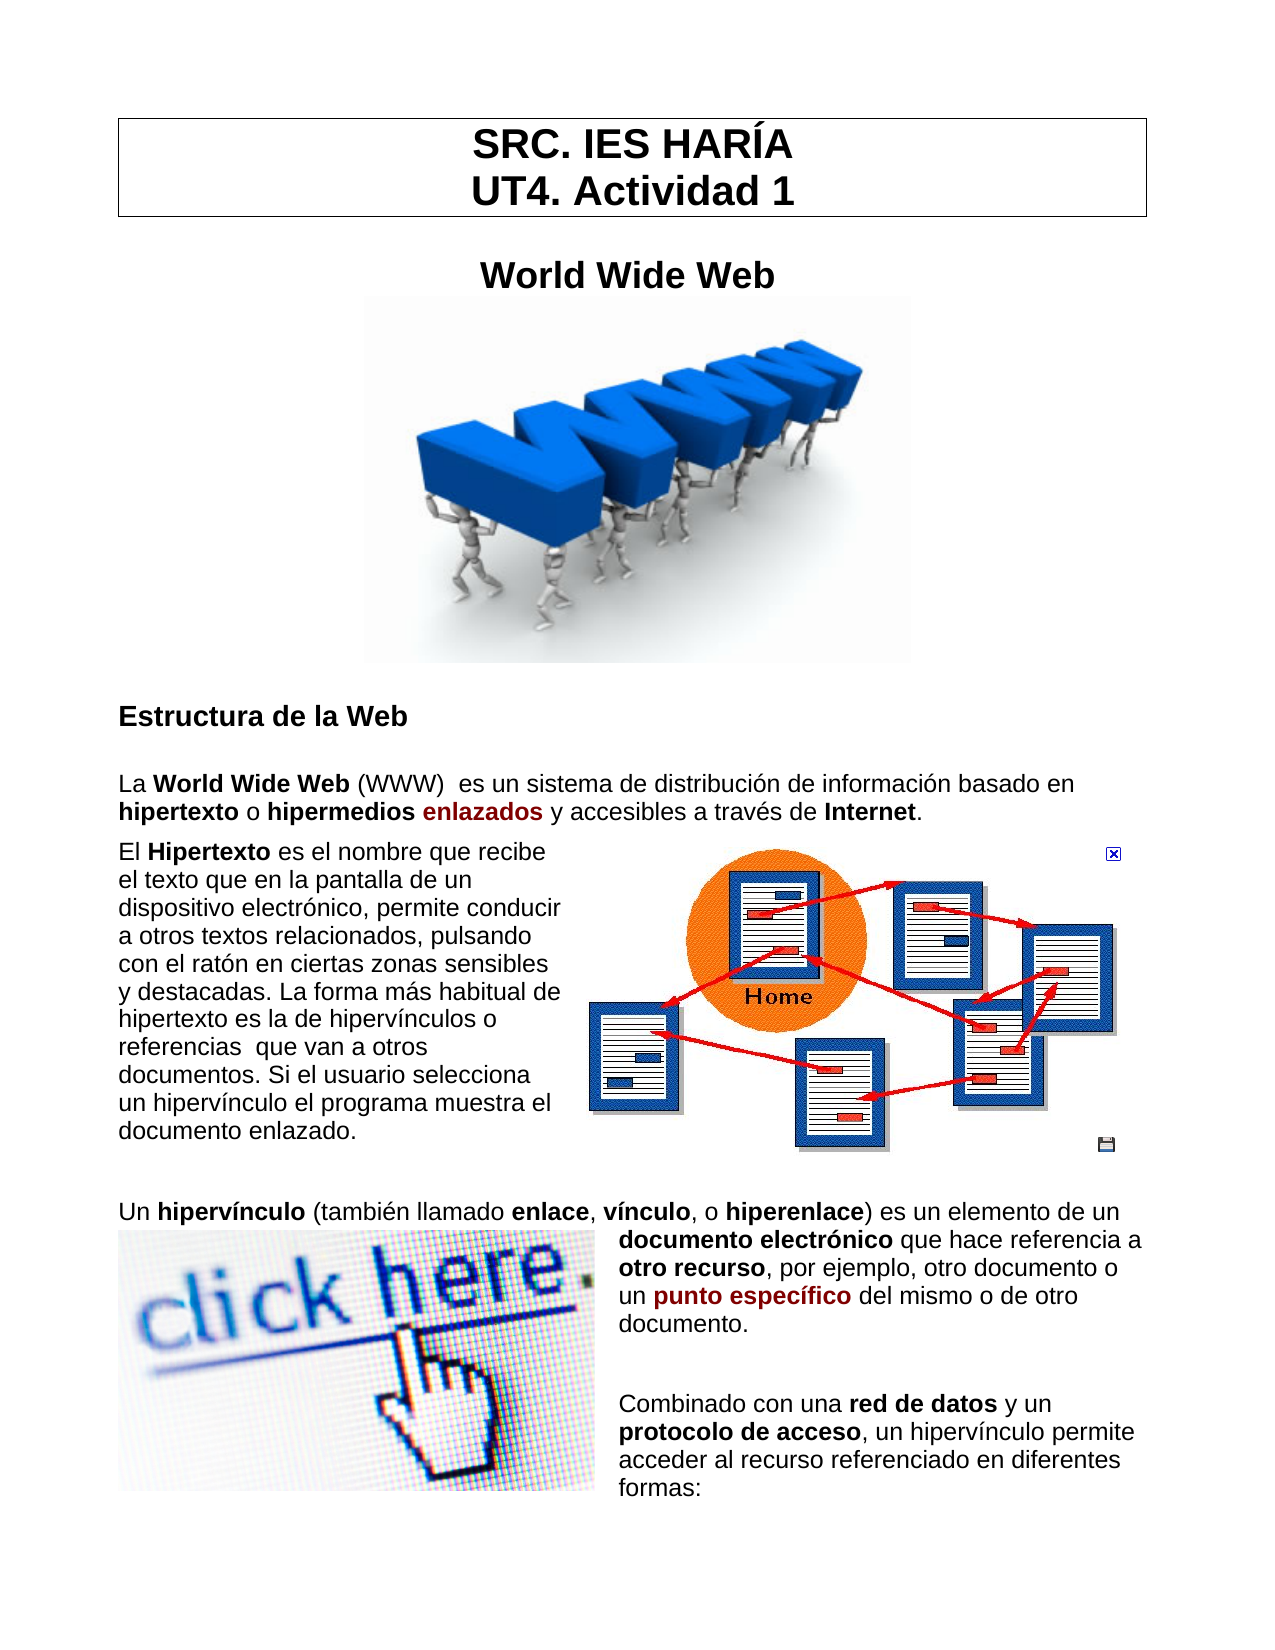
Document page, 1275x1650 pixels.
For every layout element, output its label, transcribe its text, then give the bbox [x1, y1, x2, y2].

text El Hipertexto es el nombre que recibe el texto que en la pantalla de un dispositivo electrónico, permite conducir a otros textos relacionados, pulsando con el ratón en ciertas zonas sensibles y destacadas. La forma más habitual de hipertexto es la de hipervínculos o referencias que van a otros documentos. Si el usuario selecciona un hipervínculo el programa muestra el documento enlazado. [118, 838, 1147, 1145]
text Combinado con una red de datos y un protocolo de acceso, un hipervínculo permite acceder al recurso referenciado en diferentes formas: [118, 1390, 1147, 1502]
picture [118, 1230, 595, 1491]
picture [585, 847, 1123, 1156]
text World Wide Web [118, 255, 1147, 297]
text Estructura de la Web [118, 699, 1147, 732]
text La World Wide Web (WWW) es un sistema de distribución de información basado en hipertexto o hipermedios enlazados y accesibles a través de Internet. [118, 769, 1147, 825]
text UT4. Actividad 1 [119, 165, 1146, 216]
text SRC. IES HARÍA [119, 119, 1146, 165]
picture [364, 296, 911, 663]
text Un hipervínculo (también llamado enlace, vínculo, o hiperenlace) es un elemento de un documento electrónico que hace referencia a otro recurso, por ejemplo, otro documento o un punto específico del mismo o de otro documento. [118, 1198, 1147, 1337]
